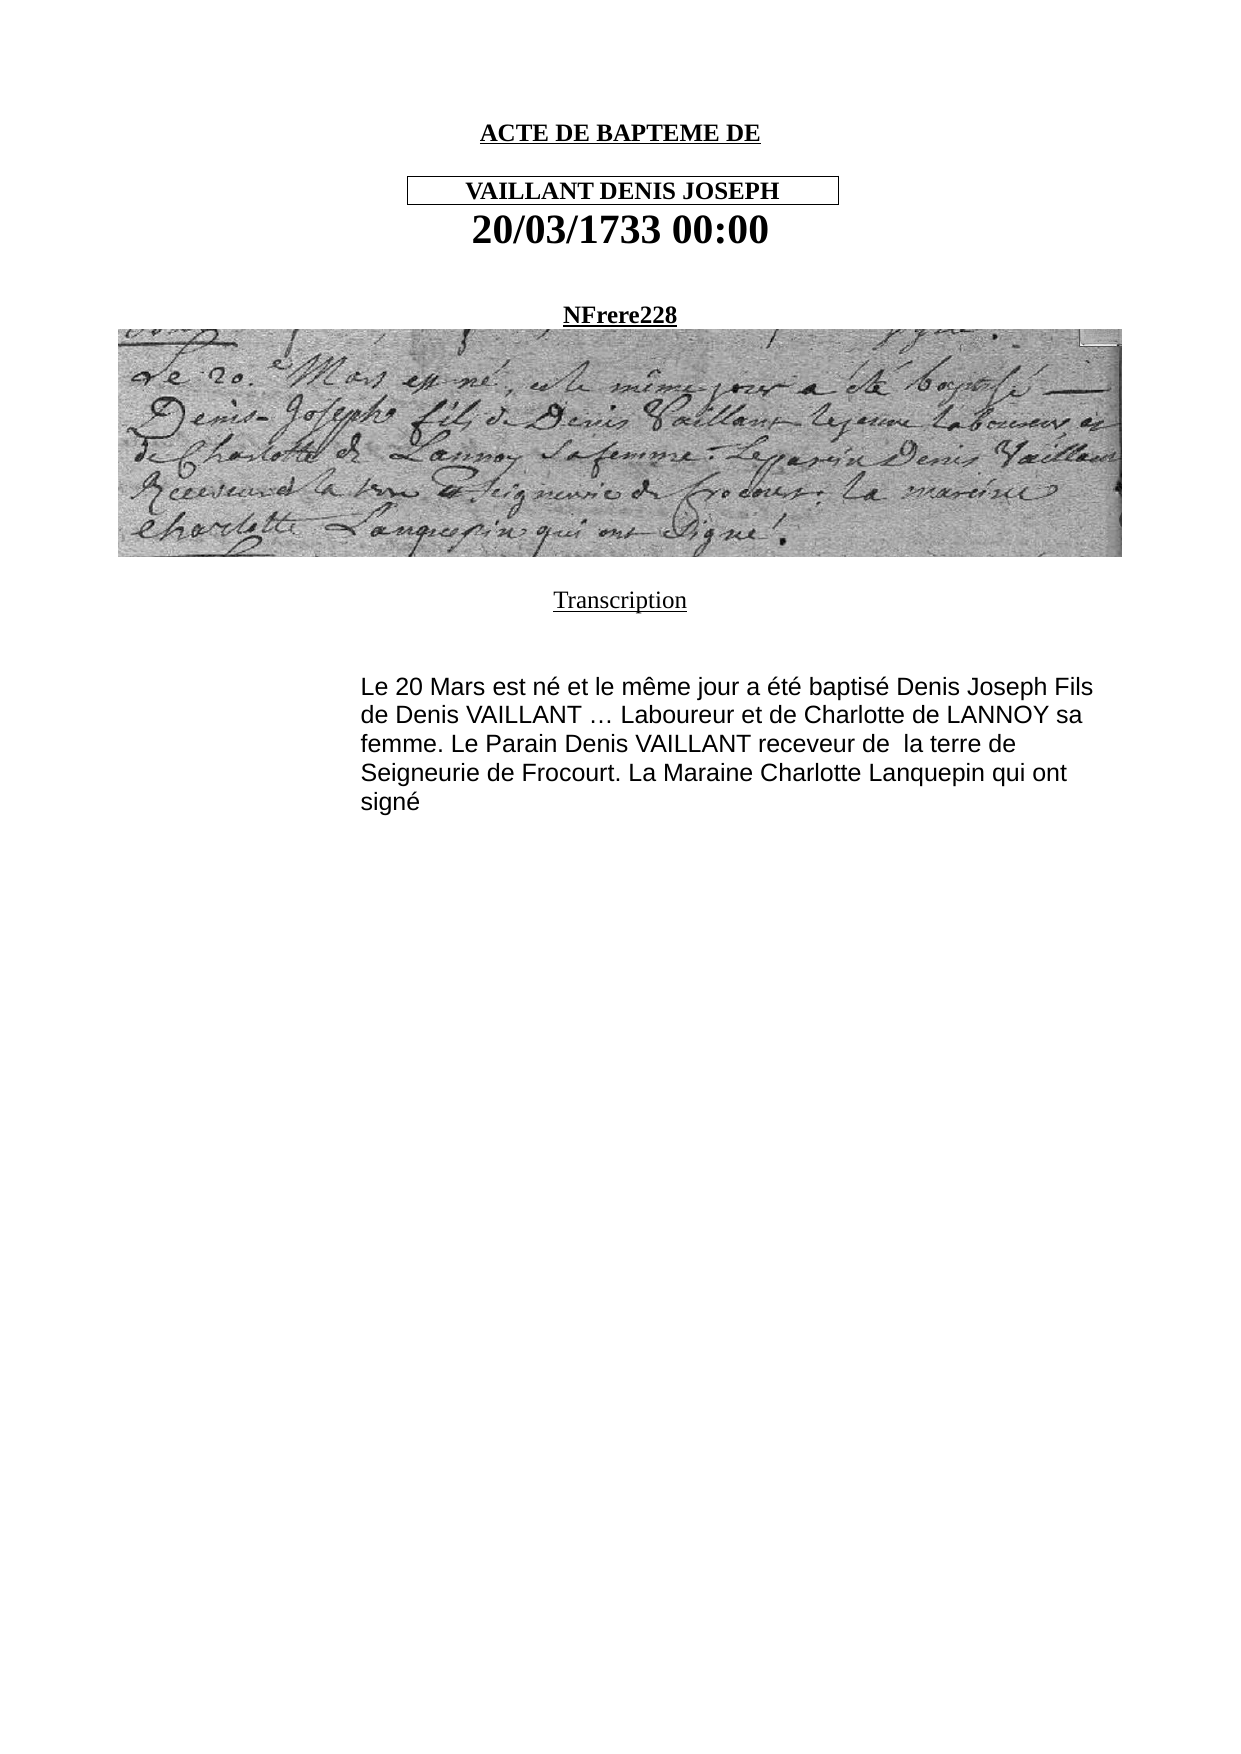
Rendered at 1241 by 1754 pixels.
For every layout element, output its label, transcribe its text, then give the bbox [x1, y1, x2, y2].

text Transcription [118, 586, 1122, 614]
text Le 20 Mars est né et le même jour a été baptisé Denis Joseph Fils de Denis VAILLANT … Laboureur et de Charlotte de LANNOY sa femme. Le Parain Denis VAILLANT receveur de la terre de Seigneurie de Frocourt. La Maraine Charlotte Lanquepin qui ont signé [360, 672, 1122, 816]
picture [118, 329, 1122, 557]
text ACTE DE BAPTEME DE [118, 118, 1122, 147]
text NFrere228 [118, 300, 1122, 329]
text VAILLANT DENIS JOSEPH [408, 177, 838, 204]
text 20/03/1733 00:00 [118, 204, 1122, 252]
